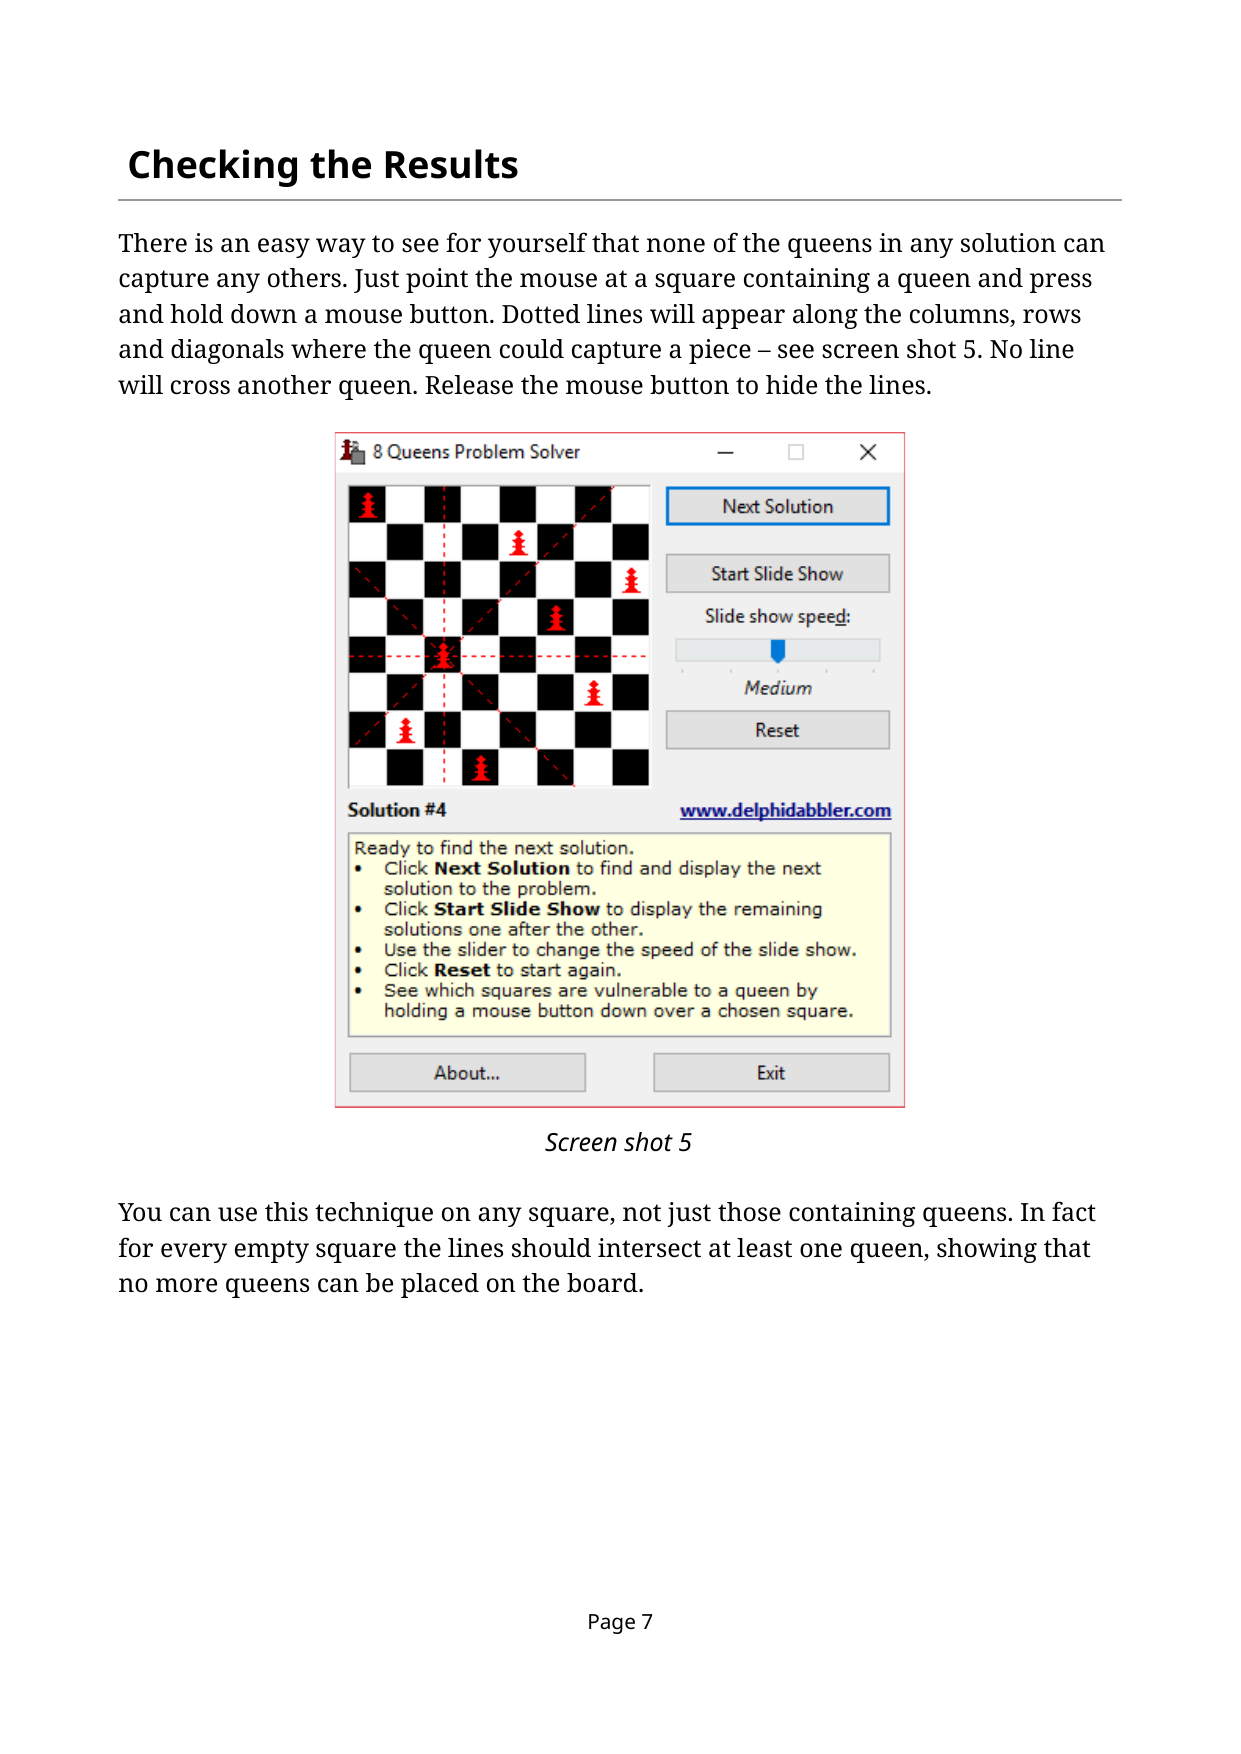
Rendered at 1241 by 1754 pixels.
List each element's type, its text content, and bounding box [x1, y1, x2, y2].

text There is an easy way to see for yourself that none of the queens in any solution can capture any others. Just point the mouse at a square containing a queen and press and hold down a mouse button. Dotted lines will appear along the columns, rows and diagonals where the queen could capture a piece – see screen shot 5. No line will cross another queen. Release the mouse button to hide the lines. [118, 224, 1122, 401]
picture [334, 432, 906, 1108]
text Screen shot 5 [302, 445, 938, 1159]
text You can use this technique on any square, not just those containing queens. In fact for every empty square the lines should intersect at least one queen, showing that no more queens can be placed on the board. [118, 426, 1122, 1300]
subtitle Checking the Results [118, 130, 1122, 199]
